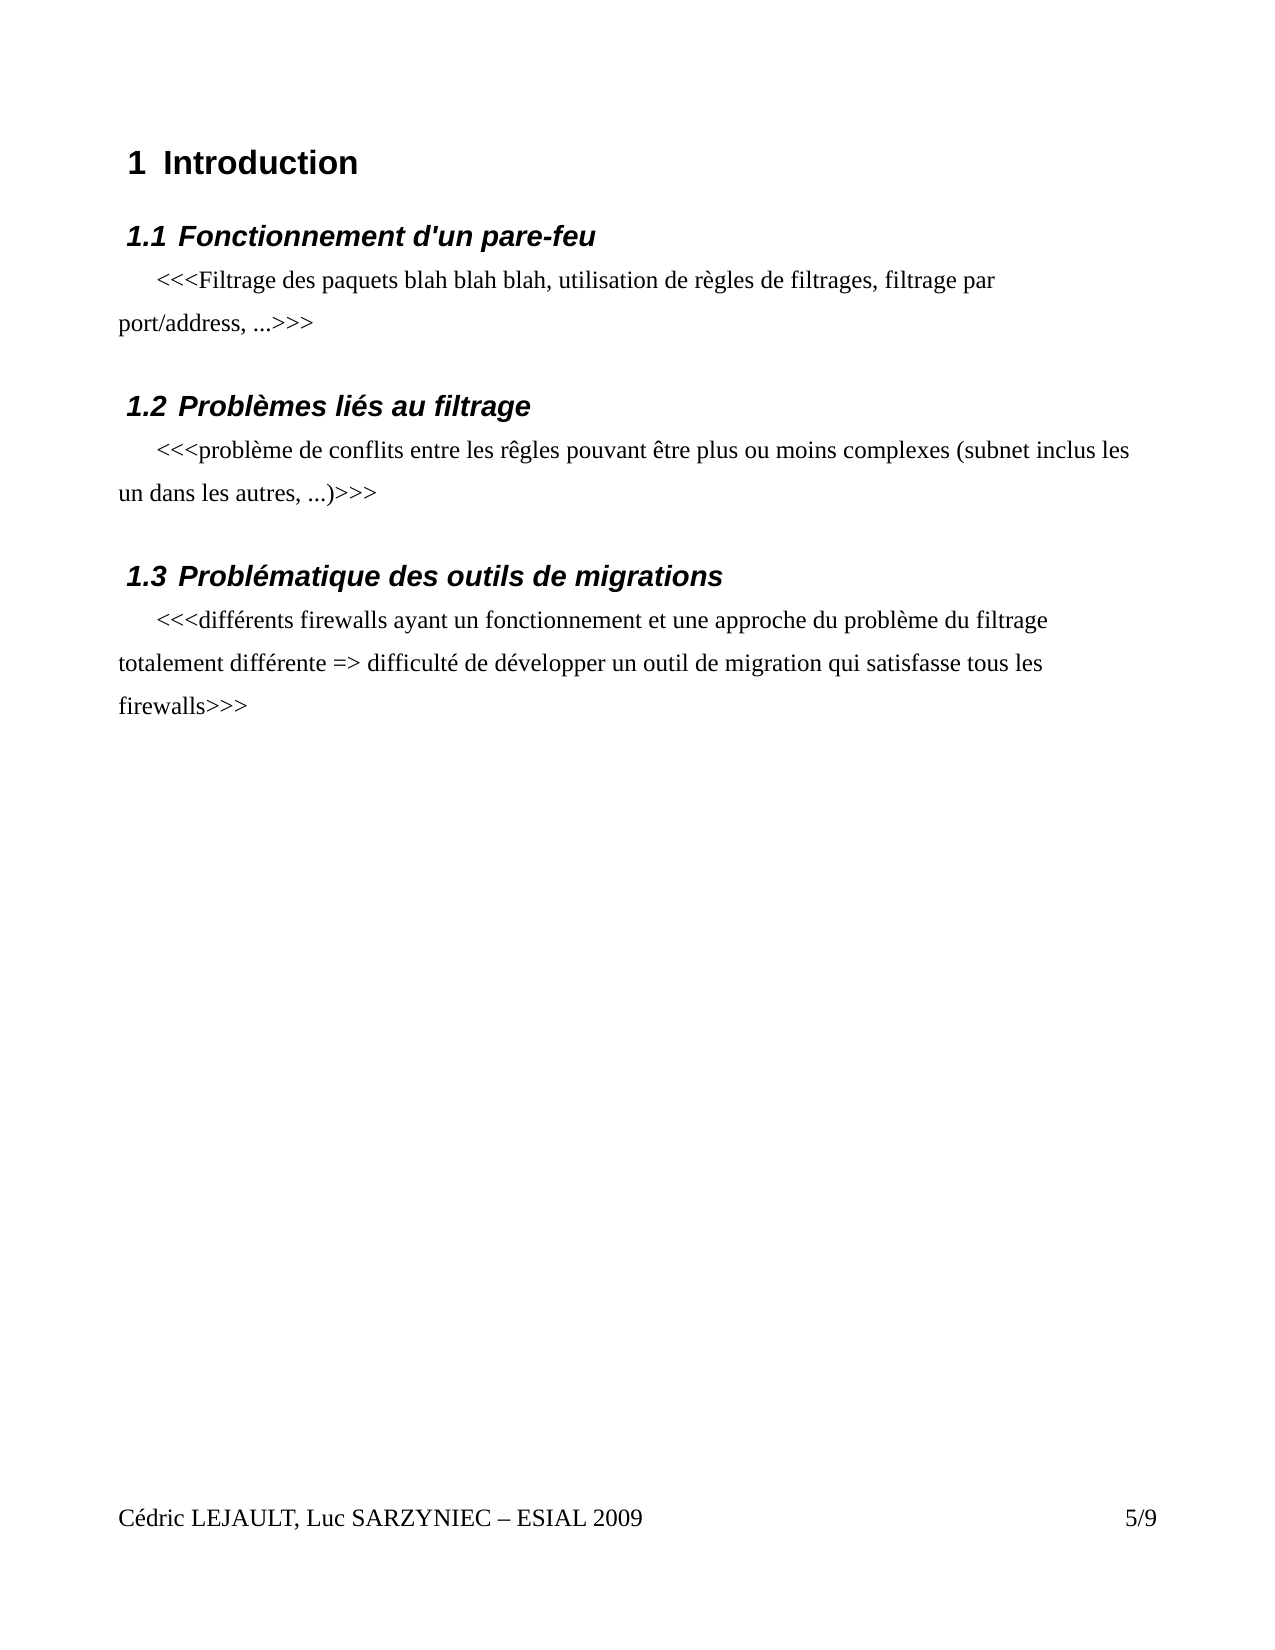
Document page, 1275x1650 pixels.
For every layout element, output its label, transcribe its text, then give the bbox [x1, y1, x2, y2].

subtitle Problèmes liés au filtrage [118, 389, 1157, 423]
text <<<problème de conflits entre les rêgles pouvant être plus ou moins complexes (subnet inclus les un dans les autres, ...)>>> [118, 435, 1157, 507]
text <<<Filtrage des paquets blah blah blah, utilisation de règles de filtrages, filtrage par port/address, ...>>> [118, 265, 1157, 337]
text <<<différents firewalls ayant un fonctionnement et une approche du problème du filtrage totalement différente => difficulté de développer un outil de migration qui satisfasse tous les firewalls>>> [118, 605, 1157, 720]
subtitle Introduction [118, 143, 1157, 182]
subtitle Fonctionnement d'un pare-feu [118, 219, 1157, 253]
subtitle Problématique des outils de migrations [118, 559, 1157, 592]
